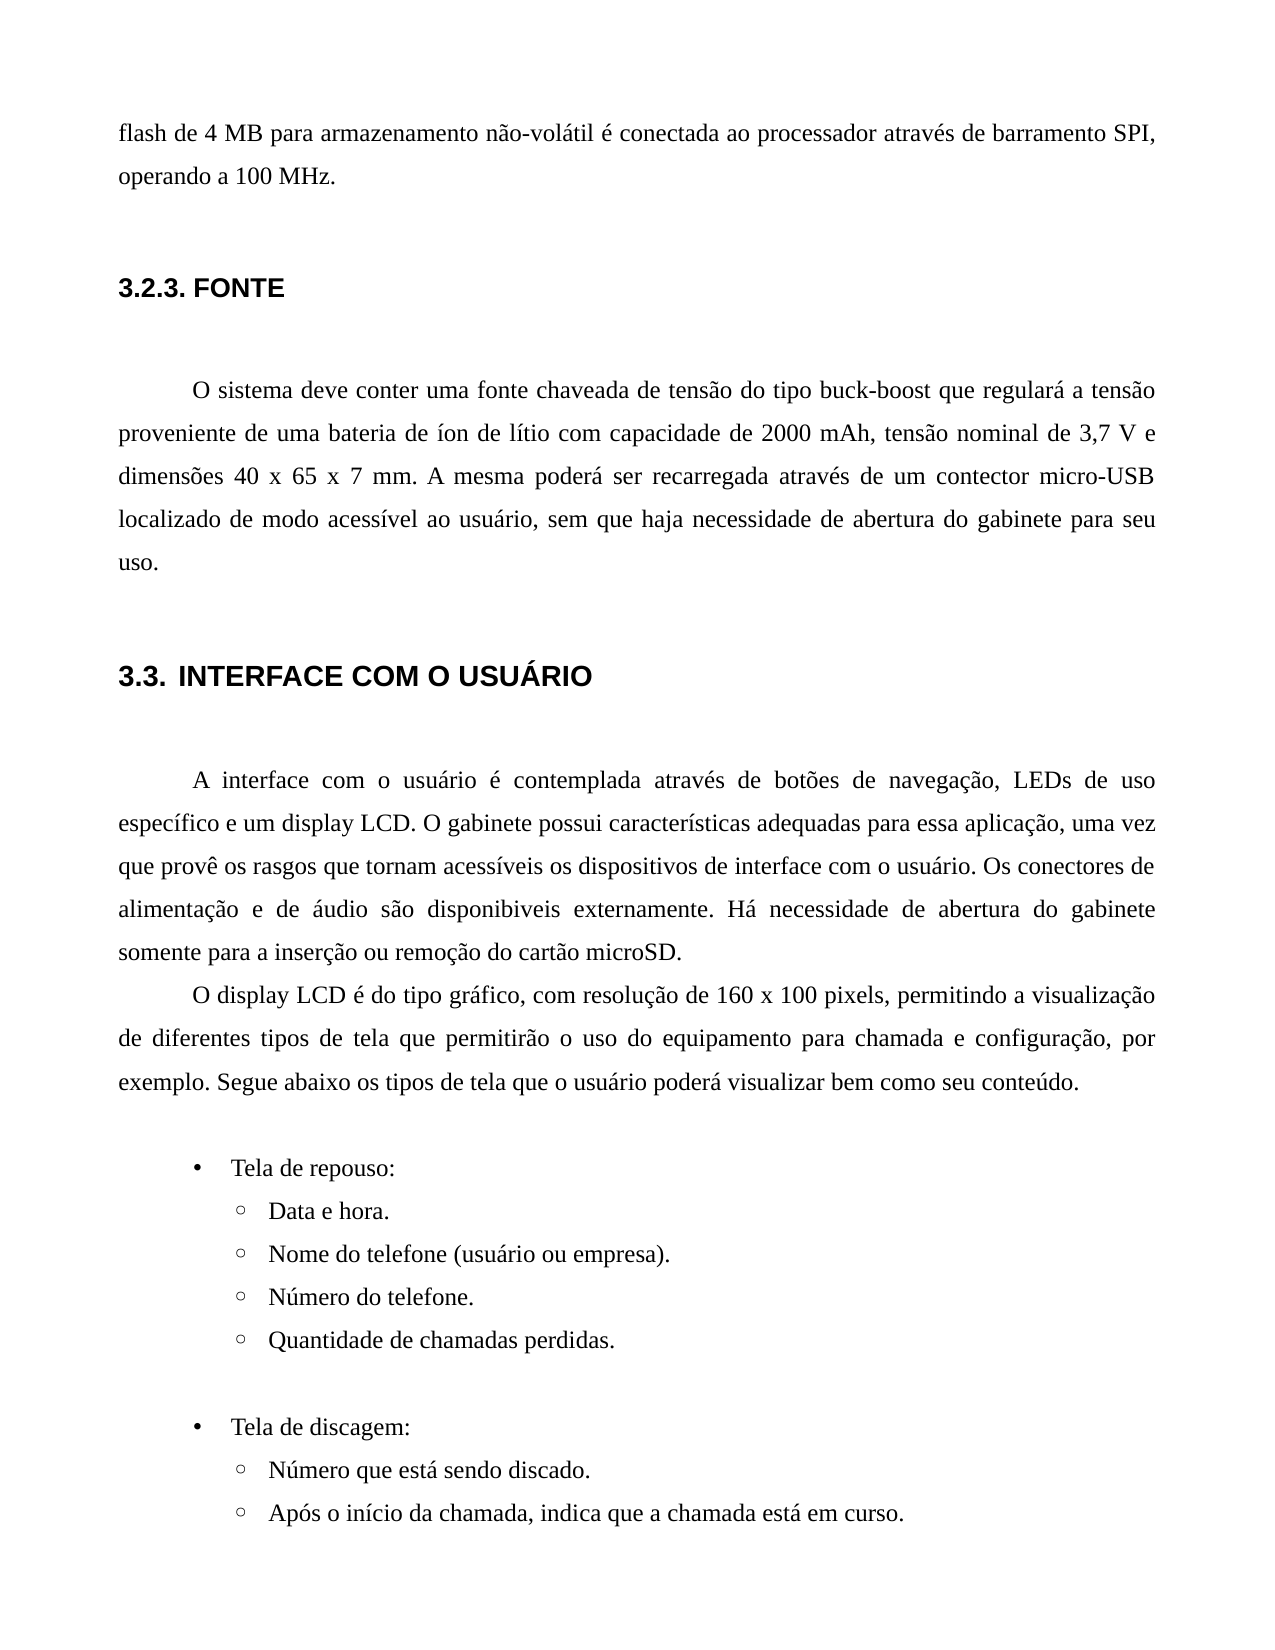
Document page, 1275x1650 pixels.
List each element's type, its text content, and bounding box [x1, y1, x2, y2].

text O display LCD é do tipo gráfico, com resolução de 160 x 100 pixels, permitindo a visualização de diferentes tipos de tela que permitirão o uso do equipamento para chamada e configuração, por exemplo. Segue abaixo os tipos de tela que o usuário poderá visualizar bem como seu conteúdo. [118, 980, 1157, 1095]
list Tela de discagem: [193, 1412, 1157, 1440]
list Após o início da chamada, indica que a chamada está em curso. [231, 1498, 1157, 1527]
subtitle INTERFACE COM O USUÁRIO [118, 659, 1157, 692]
list Número que está sendo discado. [231, 1455, 1157, 1483]
text A interface com o usuário é contemplada através de botões de navegação, LEDs de uso específico e um display LCD. O gabinete possui características adequadas para essa aplicação, uma vez que provê os rasgos que tornam acessíveis os dispositivos de interface com o usuário. Os conectores de alimentação e de áudio são disponibiveis externamente. Há necessidade de abertura do gabinete somente para a inserção ou remoção do cartão microSD. [118, 765, 1157, 966]
list Quantidade de chamadas perdidas. [231, 1325, 1157, 1354]
text flash de 4 MB para armazenamento não-volátil é conectada ao processador através de barramento SPI, operando a 100 MHz. [118, 118, 1157, 190]
list Nome do telefone (usuário ou empresa). [231, 1239, 1157, 1268]
list Tela de repouso: [193, 1153, 1157, 1182]
text O sistema deve conter uma fonte chaveada de tensão do tipo buck-boost que regulará a tensão proveniente de uma bateria de íon de lítio com capacidade de 2000 mAh, tensão nominal de 3,7 V e dimensões 40 x 65 x 7 mm. A mesma poderá ser recarregada através de um contector micro-USB localizado de modo acessível ao usuário, sem que haja necessidade de abertura do gabinete para seu uso. [118, 375, 1157, 576]
list Número do telefone. [231, 1282, 1157, 1311]
list Data e hora. [231, 1196, 1157, 1225]
subtitle FONTE [118, 272, 1157, 304]
